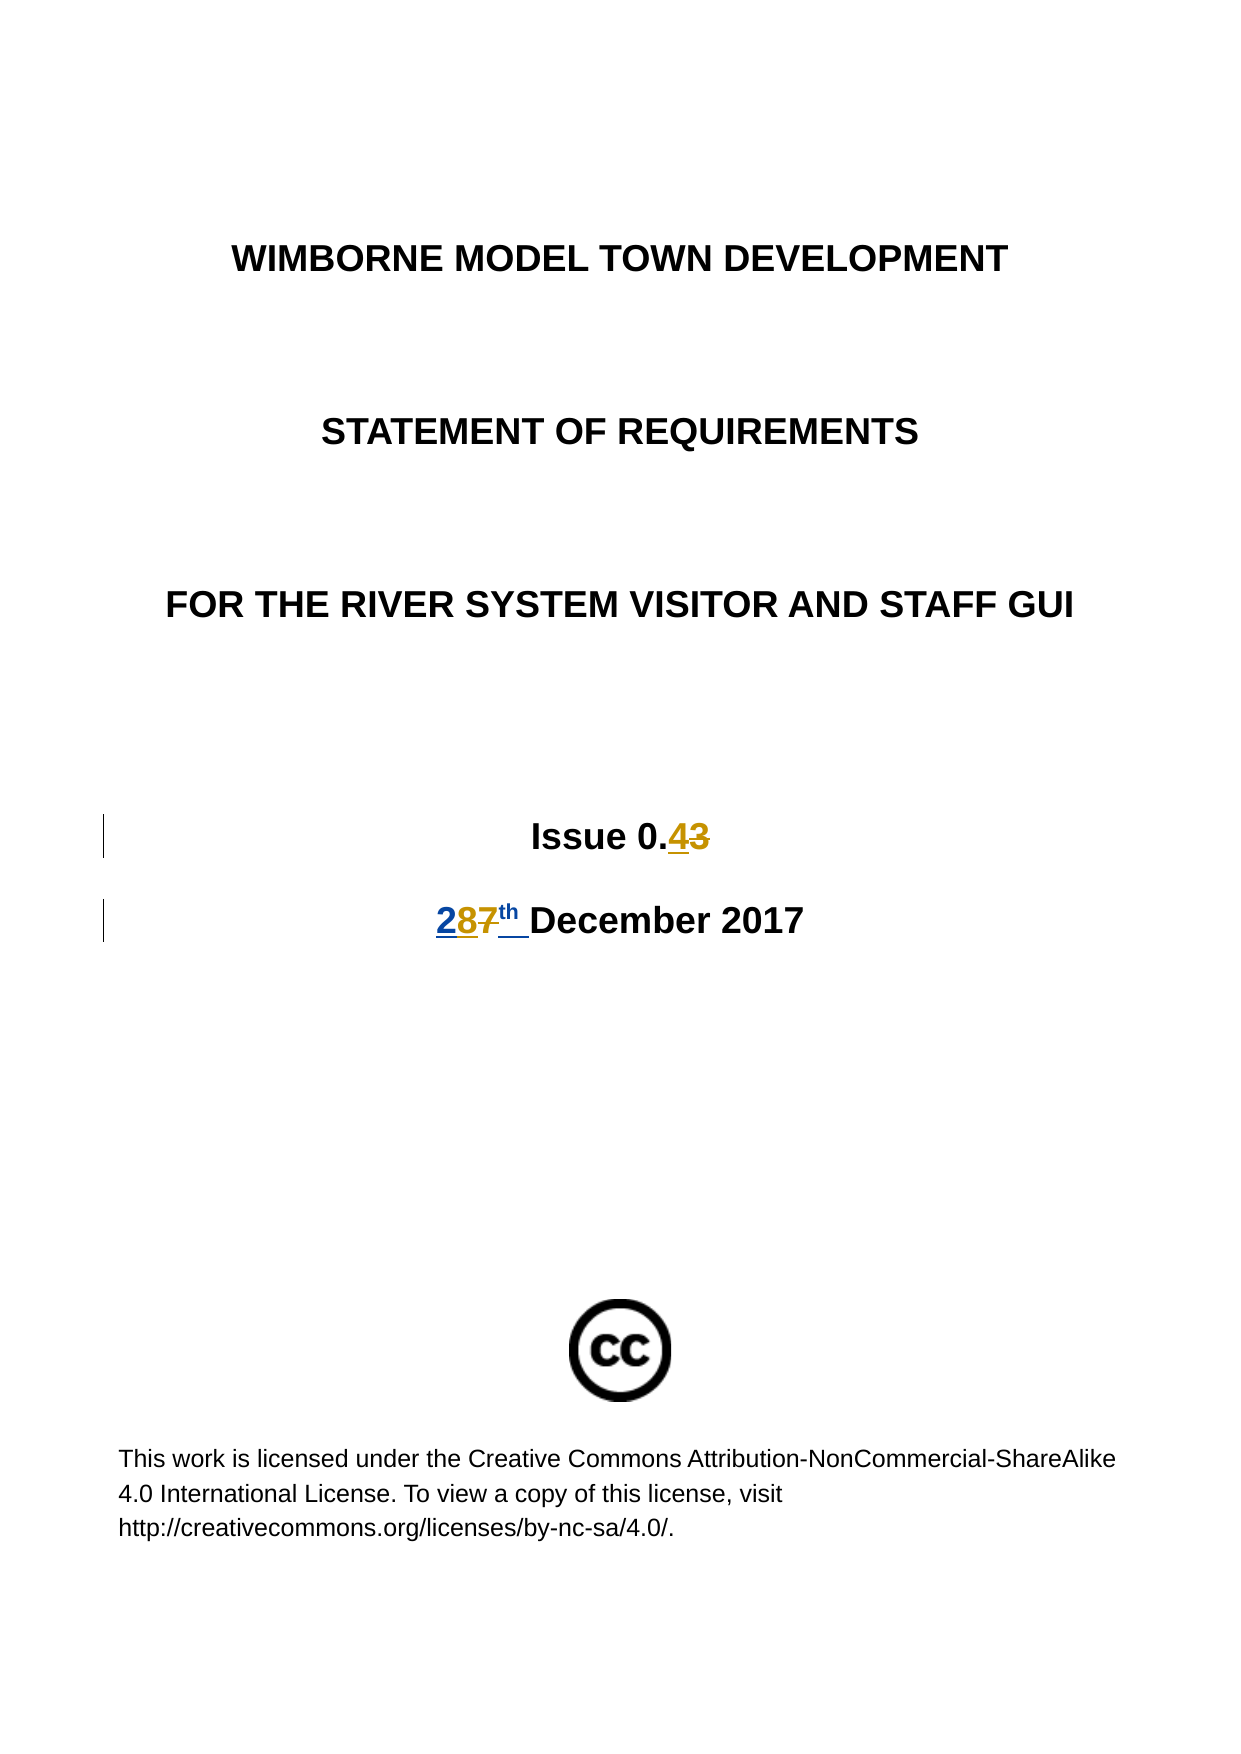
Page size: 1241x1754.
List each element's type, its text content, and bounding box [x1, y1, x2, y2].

text This work is licensed under the Creative Commons Attribution-NonCommercial-ShareAlike 4.0 International License. To view a copy of this license, visit http://creativecommons.org/licenses/by-nc-sa/4.0/. [118, 1444, 1122, 1542]
text Issue 0.4 [118, 814, 1122, 857]
text FOR THE RIVER SYSTEM VISITOR AND STAFF GUI [118, 582, 1122, 625]
picture [569, 1299, 672, 1402]
text WIMBORNE MODEL TOWN DEVELOPMENT [118, 236, 1122, 279]
text STATEMENT OF REQUIREMENTS [118, 409, 1122, 452]
text 28th December 2017 [118, 899, 1122, 942]
